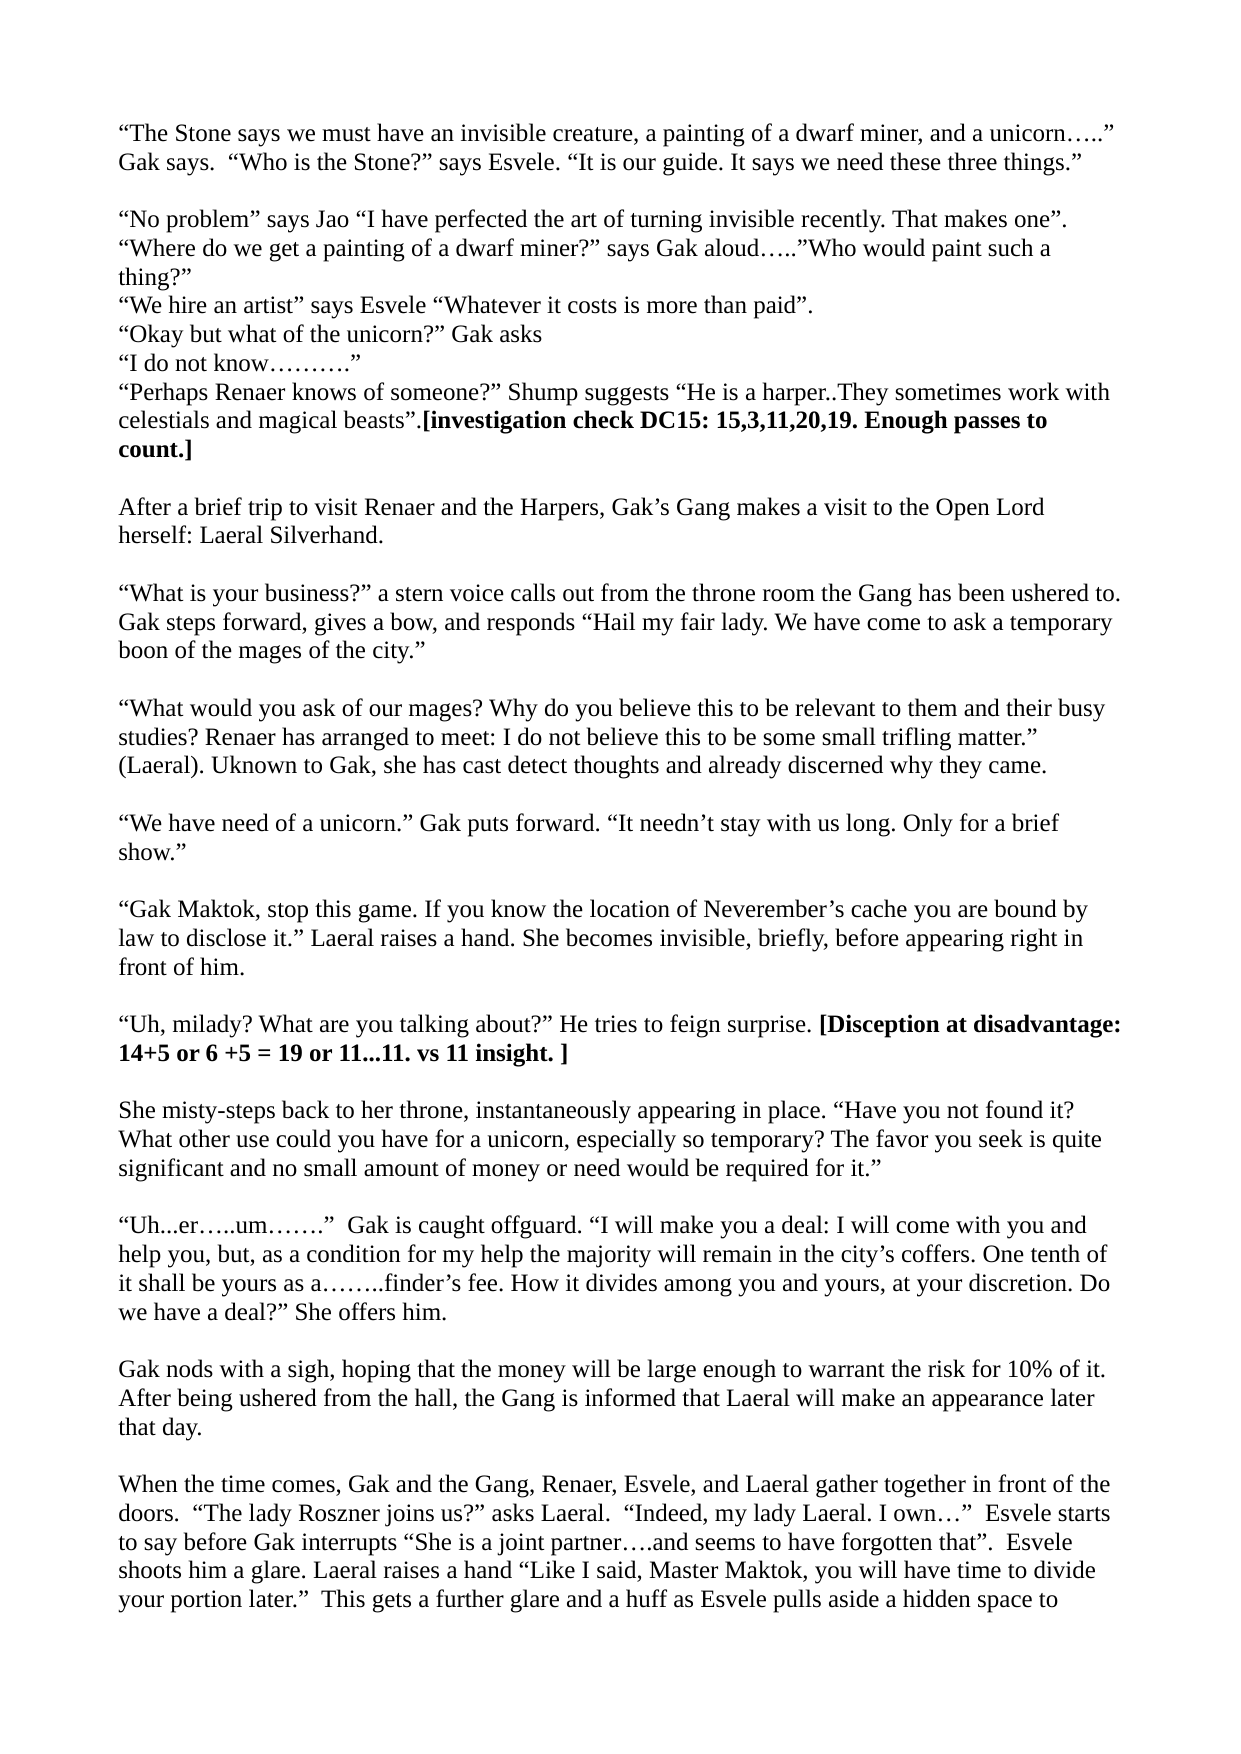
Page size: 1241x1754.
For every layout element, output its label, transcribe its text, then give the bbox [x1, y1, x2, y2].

text “What would you ask of our mages? Why do you believe this to be relevant to them and their busy studies? Renaer has arranged to meet: I do not believe this to be some small trifling matter.” (Laeral). Uknown to Gak, she has cast detect thoughts and already discerned why they came. [118, 693, 1122, 779]
text “What is your business?” a stern voice calls out from the throne room the Gang has been ushered to. [118, 578, 1122, 607]
text “Perhaps Renaer knows of someone?” Shump suggests “He is a harper..They sometimes work with celestials and magical beasts”.[investigation check DC15: 15,3,11,20,19. Enough passes to count.] [118, 377, 1122, 463]
text “Gak Maktok, stop this game. If you know the location of Neverember’s cache you are bound by law to disclose it.” Laeral raises a hand. She becomes invisible, briefly, before appearing right in front of him. [118, 894, 1122, 981]
text “We hire an artist” says Esvele “Whatever it costs is more than paid”. [118, 291, 1122, 319]
text “The Stone says we must have an invisible creature, a painting of a dwarf miner, and a unicorn…..” Gak says. “Who is the Stone?” says Esvele. “It is our guide. It says we need these three things.” [118, 118, 1122, 176]
text When the time comes, Gak and the Gang, Renaer, Esvele, and Laeral gather together in front of the doors. “The lady Roszner joins us?” asks Laeral. “Indeed, my lady Laeral. I own…” Esvele starts to say before Gak interrupts “She is a joint partner….and seems to have forgotten that”. Esvele shoots him a glare. Laeral raises a hand “Like I said, Master Maktok, you will have time to divide your portion later.” This gets a further glare and a huff as Esvele pulls aside a hidden space to [118, 1469, 1122, 1613]
text “Uh, milady? What are you talking about?” He tries to feign surprise. [Disception at disadvantage: 14+5 or 6 +5 = 19 or 11...11. vs 11 insight. ] [118, 1009, 1122, 1067]
text Gak steps forward, gives a bow, and responds “Hail my fair lady. We have come to ask a temporary boon of the mages of the city.” [118, 607, 1122, 664]
text “Okay but what of the unicorn?” Gak asks [118, 319, 1122, 348]
text “Where do we get a painting of a dwarf miner?” says Gak aloud…..”Who would paint such a thing?” [118, 233, 1122, 291]
text Gak nods with a sigh, hoping that the money will be large enough to warrant the risk for 10% of it. After being ushered from the hall, the Gang is informed that Laeral will make an appearance later that day. [118, 1354, 1122, 1441]
text “Uh...er…..um…….” Gak is caught offguard. “I will make you a deal: I will come with you and help you, but, as a condition for my help the majority will remain in the city’s coffers. One tenth of it shall be yours as a……..finder’s fee. How it divides among you and yours, at your discretion. Do we have a deal?” She offers him. [118, 1211, 1122, 1326]
text “We have need of a unicorn.” Gak puts forward. “It needn’t stay with us long. Only for a brief show.” [118, 808, 1122, 866]
text “No problem” says Jao “I have perfected the art of turning invisible recently. That makes one”. [118, 204, 1122, 233]
text “I do not know……….” [118, 348, 1122, 377]
text She misty-steps back to her throne, instantaneously appearing in place. “Have you not found it? What other use could you have for a unicorn, especially so temporary? The favor you seek is quite significant and no small amount of money or need would be required for it.” [118, 1096, 1122, 1182]
text After a brief trip to visit Renaer and the Harpers, Gak’s Gang makes a visit to the Open Lord herself: Laeral Silverhand. [118, 492, 1122, 549]
